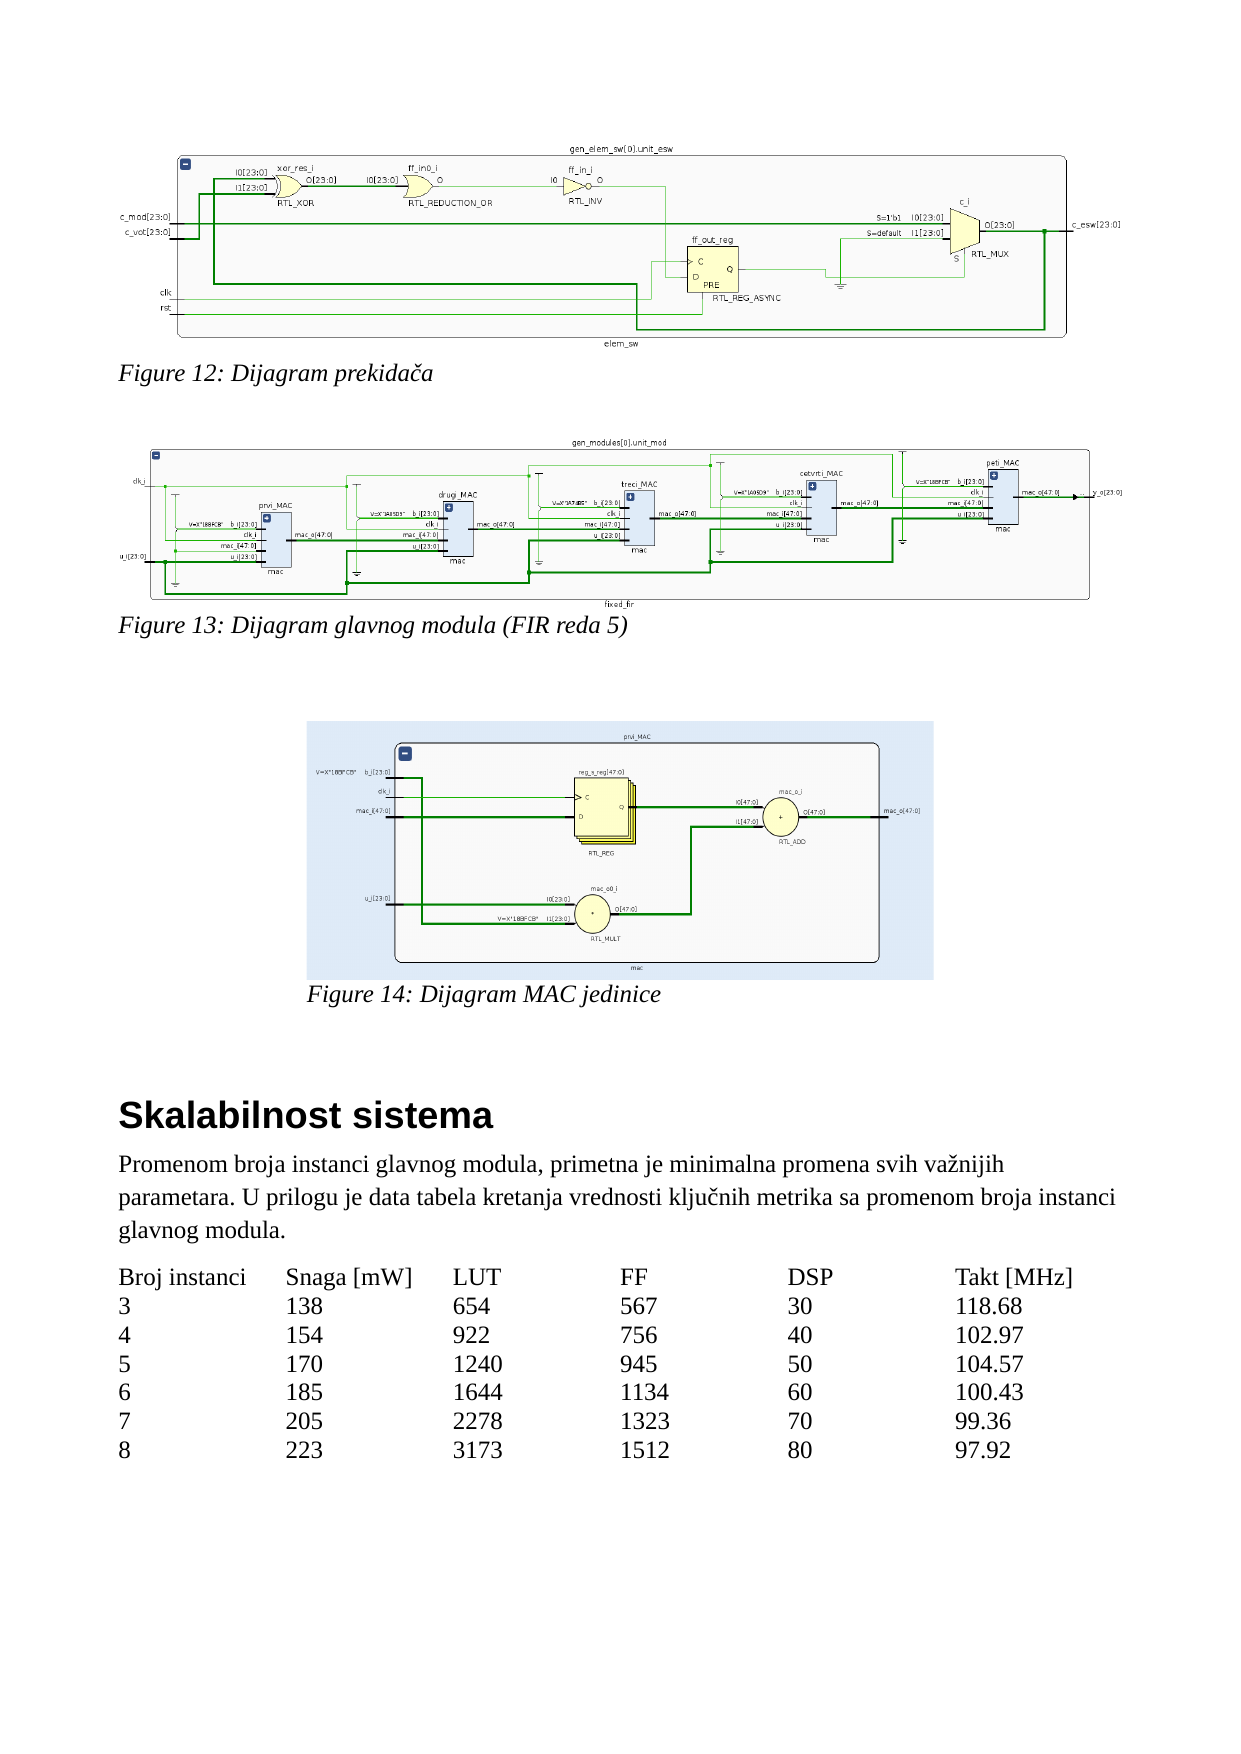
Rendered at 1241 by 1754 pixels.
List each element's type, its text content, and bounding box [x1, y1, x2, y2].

table_cell 945 [620, 1349, 787, 1377]
table_cell 205 [285, 1406, 453, 1435]
table_cell 7 [118, 1406, 285, 1435]
table_header Broj instanci [118, 1263, 285, 1291]
text Figure 14: Dijagram MAC jedinice [307, 980, 934, 1008]
table_cell 170 [285, 1349, 453, 1377]
table_cell 60 [788, 1378, 955, 1406]
table_cell 8 [118, 1435, 285, 1468]
table_cell 567 [620, 1291, 787, 1320]
table_cell 118.68 [955, 1291, 1122, 1320]
text Promenom broja instanci glavnog modula, primetna je minimalna promena svih važnijih parametara. U prilogu je data tabela kretanja vrednosti ključnih metrika sa promenom broja instanci glavnog modula. [118, 1149, 1122, 1243]
table_cell 1240 [453, 1349, 620, 1377]
table_cell 97.92 [955, 1435, 1122, 1468]
table_cell 104.57 [955, 1349, 1122, 1377]
picture [118, 426, 1123, 611]
table_cell 102.97 [955, 1320, 1122, 1349]
subtitle Skalabilnost sistema [118, 1093, 1122, 1136]
picture [306, 721, 934, 980]
table_cell 3173 [453, 1435, 620, 1468]
table_cell 756 [620, 1320, 787, 1349]
text Figure 13: Dijagram glavnog modula (FIR reda 5) [118, 611, 1122, 639]
table_header DSP [788, 1263, 955, 1291]
table_cell 654 [453, 1291, 620, 1320]
table_cell 5 [118, 1349, 285, 1377]
table_cell 1134 [620, 1378, 787, 1406]
table_cell 185 [285, 1378, 453, 1406]
table_cell 1323 [620, 1406, 787, 1435]
table_cell 1644 [453, 1378, 620, 1406]
table_cell 99.36 [955, 1406, 1122, 1435]
table_cell 50 [788, 1349, 955, 1377]
table_cell 30 [788, 1291, 955, 1320]
table_cell 2278 [453, 1406, 620, 1435]
text Figure 12: Dijagram prekidača [118, 359, 1122, 387]
table_cell 922 [453, 1320, 620, 1349]
table_cell 138 [285, 1291, 453, 1320]
table_cell 4 [118, 1320, 285, 1349]
table_cell 70 [788, 1406, 955, 1435]
table_header Snaga [mW] [285, 1263, 453, 1291]
table_cell 80 [788, 1435, 955, 1468]
table_cell 154 [285, 1320, 453, 1349]
table_cell 100.43 [955, 1378, 1122, 1406]
table_cell 6 [118, 1378, 285, 1406]
table_cell 3 [118, 1291, 285, 1320]
table_header LUT [453, 1263, 620, 1291]
table_cell 40 [788, 1320, 955, 1349]
table_cell 223 [285, 1435, 453, 1468]
picture [118, 130, 1123, 359]
table_header FF [620, 1263, 787, 1291]
table_header Takt [MHz] [955, 1263, 1122, 1291]
table_cell 1512 [620, 1435, 787, 1468]
